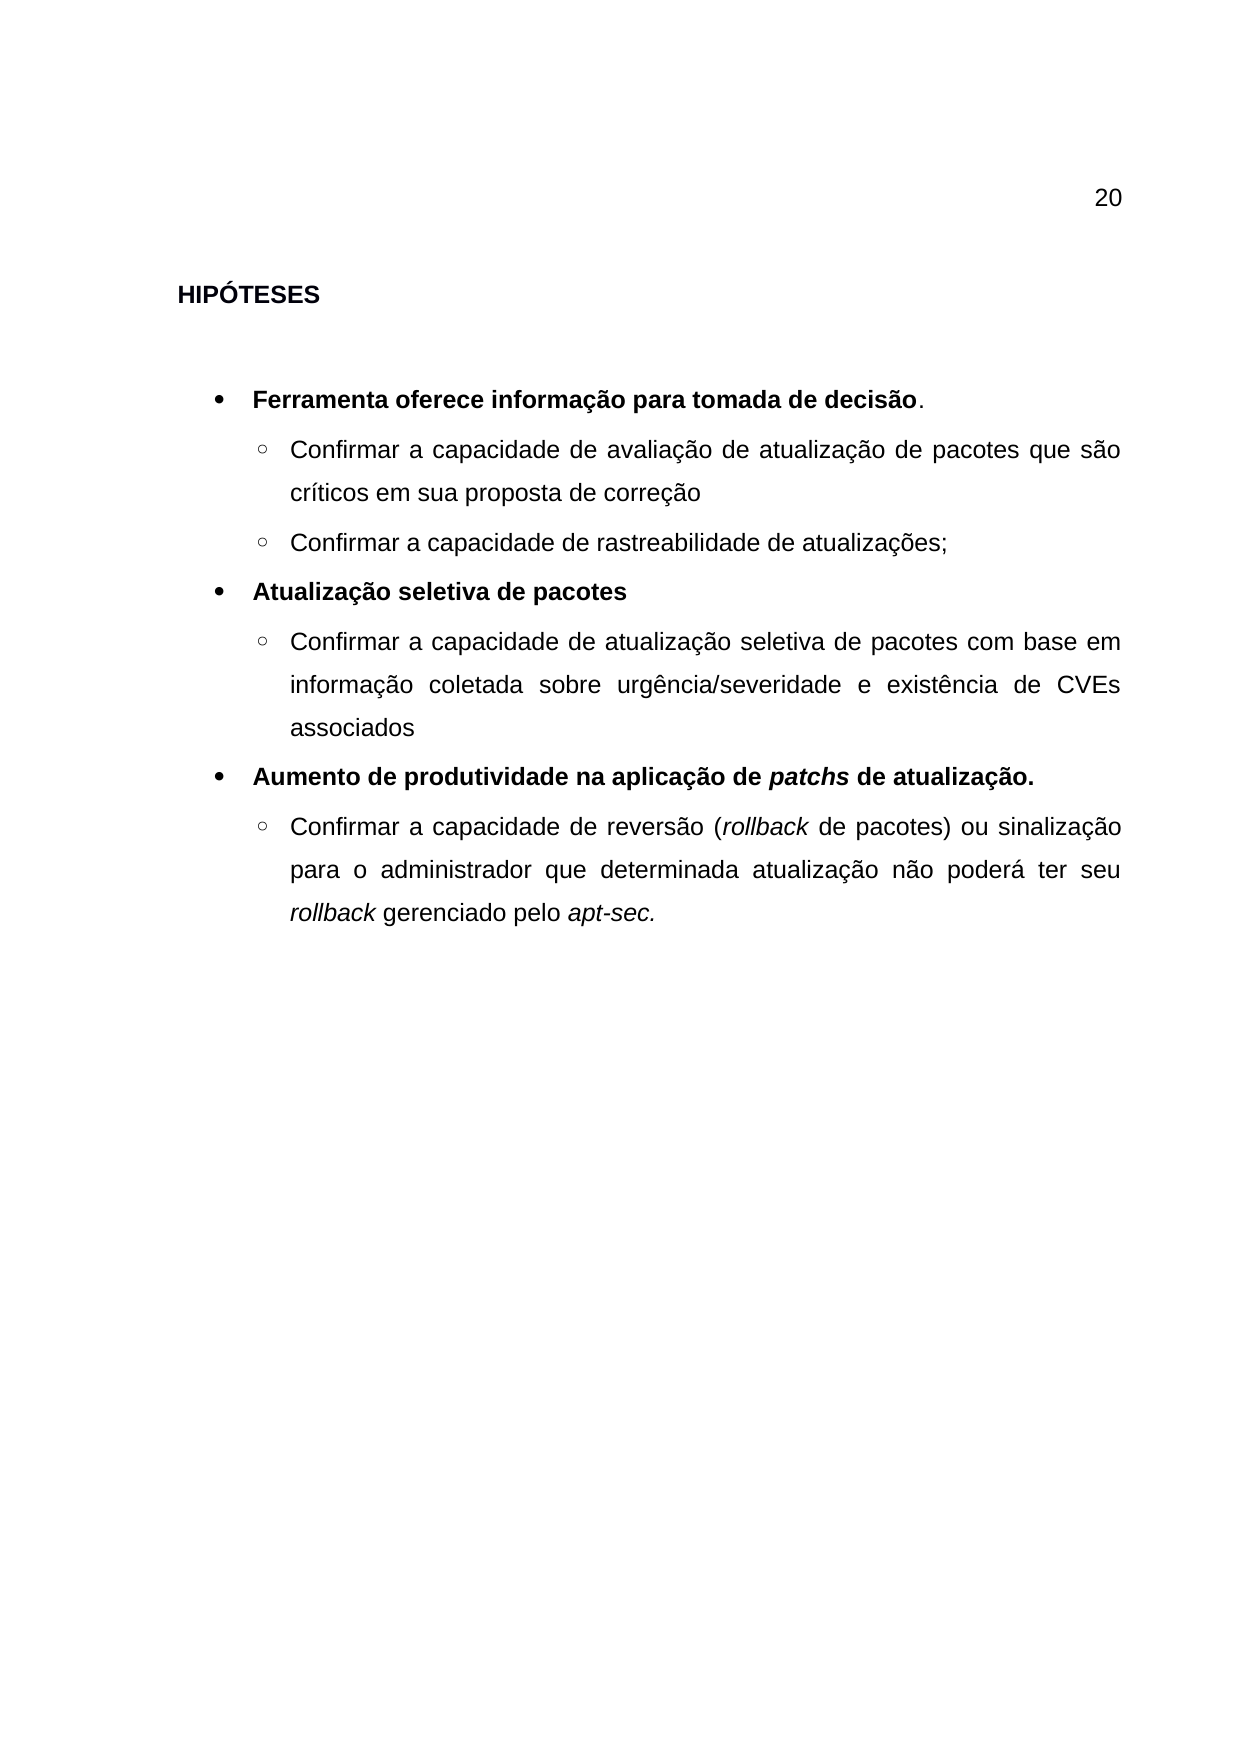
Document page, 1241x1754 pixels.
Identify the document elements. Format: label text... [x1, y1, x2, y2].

list Ferramenta oferece informação para tomada de decisão. [215, 386, 1122, 414]
list Confirmar a capacidade de avaliação de atualização de pacotes que são críticos em sua proposta de correção [252, 435, 1122, 507]
list Atualização seletiva de pacotes [215, 577, 1122, 606]
list Confirmar a capacidade de rastreabilidade de atualizações; [252, 528, 1122, 556]
list Confirmar a capacidade de reversão (rollback de pacotes) ou sinalização para o administrador que determinada atualização não poderá ter seu rollback gerenciado pelo apt-sec. [252, 812, 1122, 927]
list Aumento de produtividade na aplicação de patchs de atualização. [215, 762, 1122, 791]
subtitle HIPÓTESES [177, 281, 1122, 309]
list Confirmar a capacidade de atualização seletiva de pacotes com base em informação coletada sobre urgência/severidade e existência de CVEs associados [252, 627, 1122, 742]
